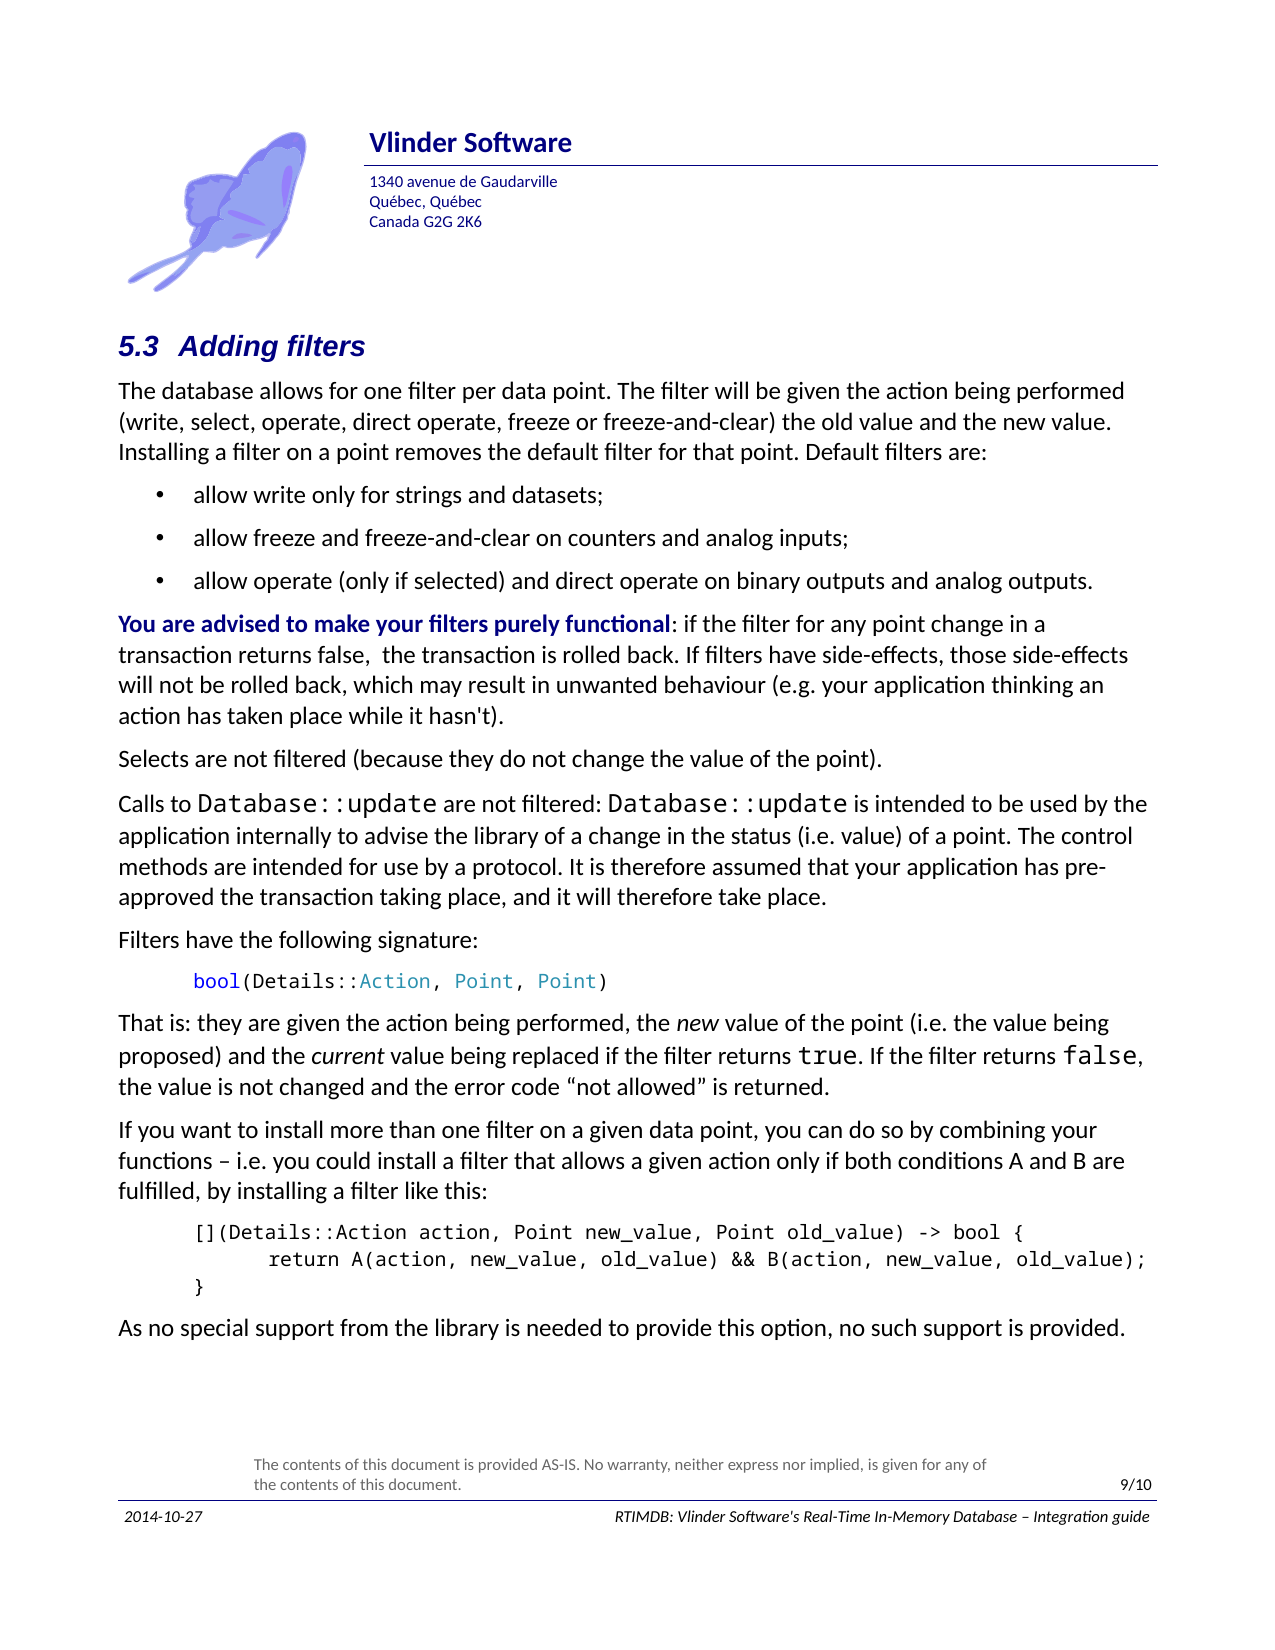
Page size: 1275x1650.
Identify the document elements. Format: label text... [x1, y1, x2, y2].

text [](Details::Action action, Point new_value, Point old_value) -> bool { return A(action, new_value, old_value) && B(action, new_value, old_value); } [118, 1218, 1157, 1299]
text That is: they are given the action being performed, the new value of the point (i.e. the value being proposed) and the current value being replaced if the filter returns true. If the filter returns false, the value is not changed and the error code “not allowed” is returned. [118, 1007, 1157, 1102]
text Filters have the following signature: [118, 924, 1157, 955]
list allow write only for strings and datasets; [156, 479, 1157, 510]
text bool(Details::Action, Point, Point) [118, 967, 1157, 994]
text Selects are not filtered (because they do not change the value of the point). [118, 743, 1157, 774]
text Calls to Database::update are not filtered: Database::update is intended to be used by the application internally to advise the library of a change in the status (i.e. value) of a point. The control methods are intended for use by a protocol. It is therefore assumed that your application has pre-approved the transaction taking place, and it will therefore take place. [118, 786, 1157, 912]
text As no special support from the library is needed to provide this option, no such support is provided. [118, 1312, 1157, 1342]
text You are advised to make your filters purely functional: if the filter for any point change in a transaction returns false, the transaction is rolled back. If filters have side-effects, those side-effects will not be rolled back, which may result in unwanted behaviour (e.g. your application thinking an action has taken place while it hasn't). [118, 608, 1157, 731]
list allow operate (only if selected) and direct operate on binary outputs and analog outputs. [156, 566, 1157, 596]
text The database allows for one filter per data point. The filter will be given the action being performed (write, select, operate, direct operate, freeze or freeze-and-clear) the old value and the new value. Installing a filter on a point removes the default filter for that point. Default filters are: [118, 375, 1157, 467]
list allow freeze and freeze-and-clear on counters and analog inputs; [156, 522, 1157, 553]
subtitle Adding filters [118, 329, 1157, 363]
text If you want to install more than one filter on a given data point, you can do so by combining your functions – i.e. you could install a filter that allows a given action only if both conditions A and B are fulfilled, by installing a filter like this: [118, 1114, 1157, 1206]
